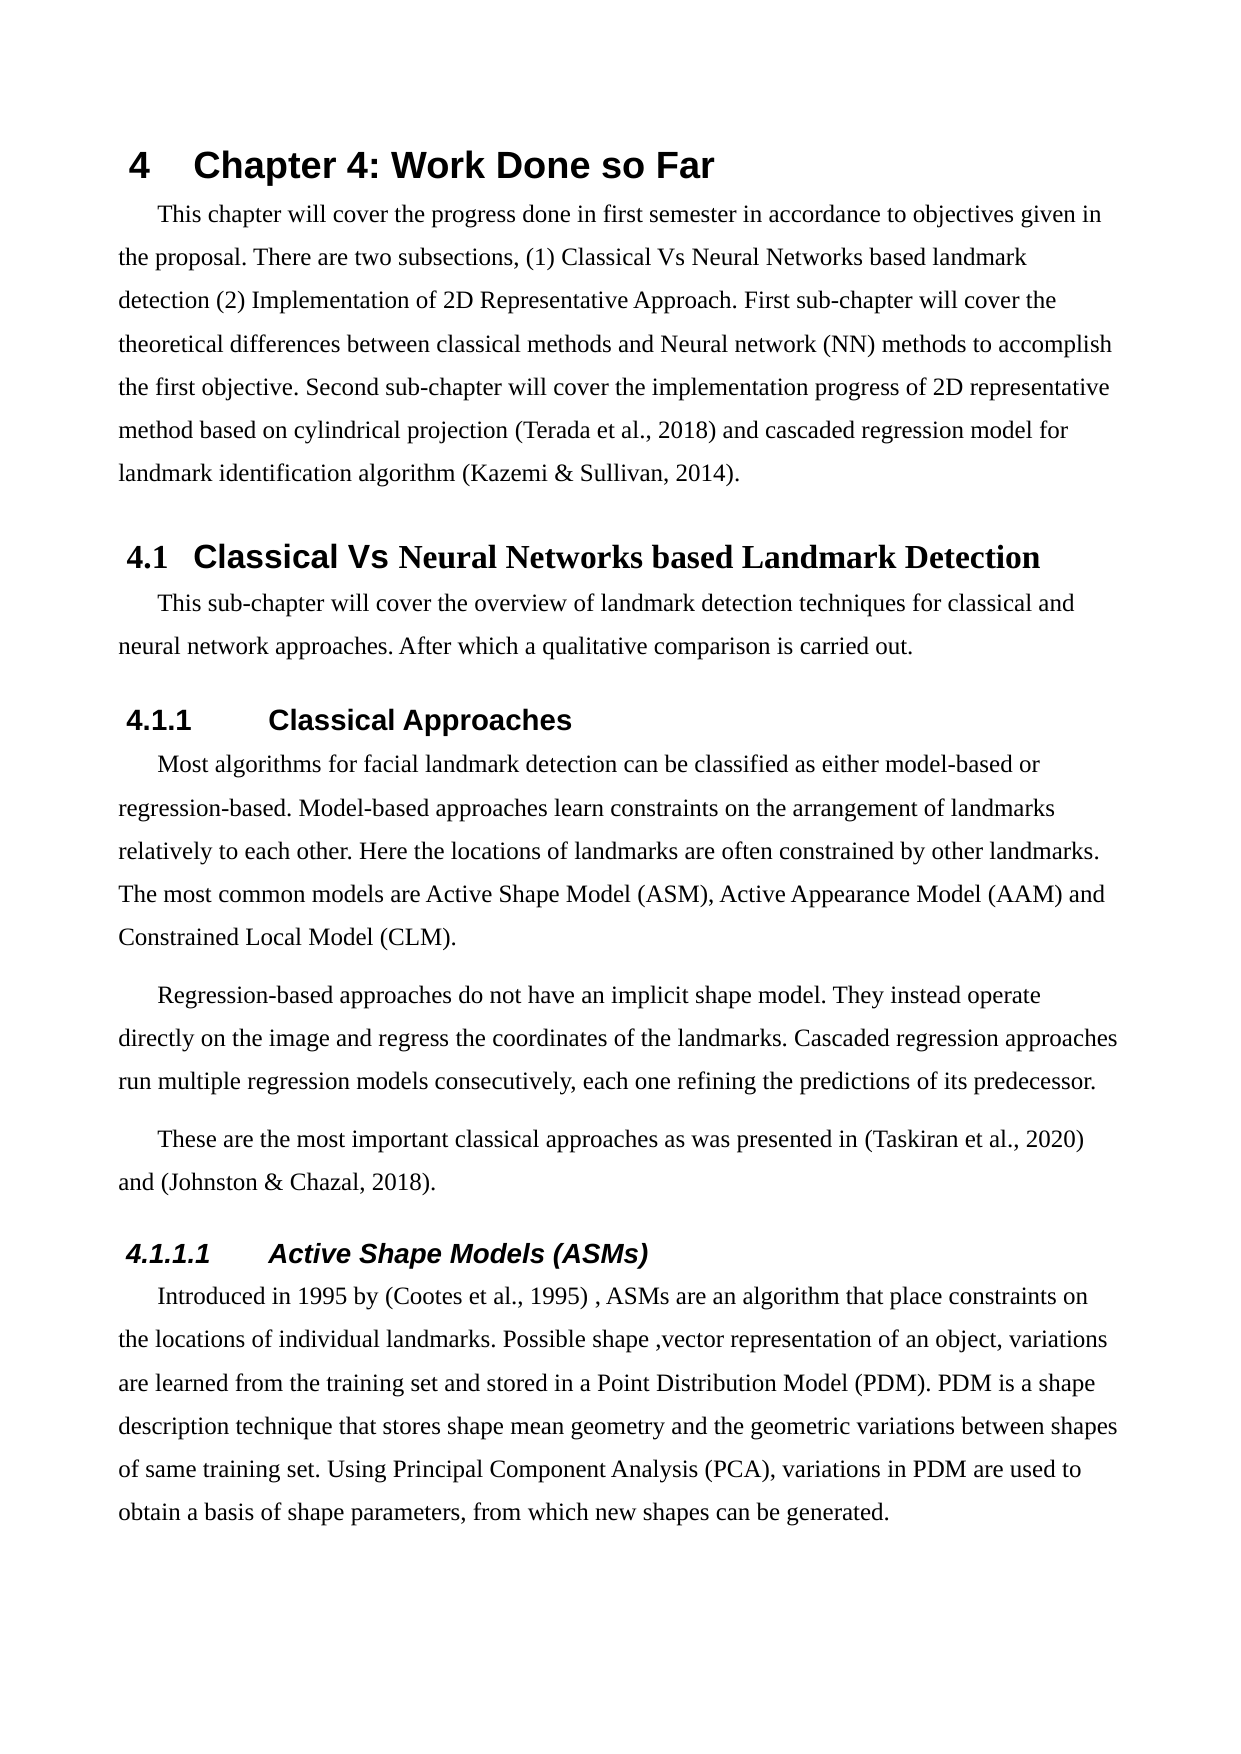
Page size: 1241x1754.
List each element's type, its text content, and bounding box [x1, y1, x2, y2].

text This sub-chapter will cover the overview of landmark detection techniques for classical and neural network approaches. After which a qualitative comparison is carried out. [118, 588, 1122, 660]
text Most algorithms for facial landmark detection can be classified as either model-based or regression-based. Model-based approaches learn constraints on the arrangement of landmarks relatively to each other. Here the locations of landmarks are often constrained by other landmarks. The most common models are Active Shape Model (ASM), Active Appearance Model (AAM) and Constrained Local Model (CLM). [118, 749, 1122, 951]
text Regression-based approaches do not have an implicit shape model. They instead operate directly on the image and regress the coordinates of the landmarks. Cascaded regression approaches run multiple regression models consecutively, each one refining the predictions of its predecessor. [118, 980, 1122, 1095]
subtitle Classical Approaches [118, 703, 1122, 737]
text Introduced in 1995 by (Cootes et al., 1995) , ASMs are an algorithm that place constraints on the locations of individual landmarks. Possible shape ,vector representation of an object, variations are learned from the training set and stored in a Point Distribution Model (PDM). PDM is a shape description technique that stores shape mean geometry and the geometric variations between shapes of same training set. Using Principal Component Analysis (PCA), variations in PDM are used to obtain a basis of shape parameters, from which new shapes can be generated. [118, 1281, 1122, 1526]
text This chapter will cover the progress done in first semester in accordance to objectives given in the proposal. There are two subsections, (1) Classical Vs Neural Networks based landmark detection (2) Implementation of 2D Representative Approach. First sub-chapter will cover the theoretical differences between classical methods and Neural network (NN) methods to accomplish the first objective. Second sub-chapter will cover the implementation progress of 2D representative method based on cylindrical projection (Terada et al., 2018) and cascaded regression model for landmark identification algorithm (Kazemi & Sullivan, 2014). [118, 199, 1122, 487]
subtitle Chapter 4: Work Done so Far [118, 143, 1122, 187]
subtitle Classical Vs Neural Networks based Landmark Detection [118, 537, 1122, 575]
subtitle Active Shape Models (ASMs) [118, 1237, 1122, 1269]
text These are the most important classical approaches as was presented in (Taskiran et al., 2020) and (Johnston & Chazal, 2018). [118, 1124, 1122, 1196]
